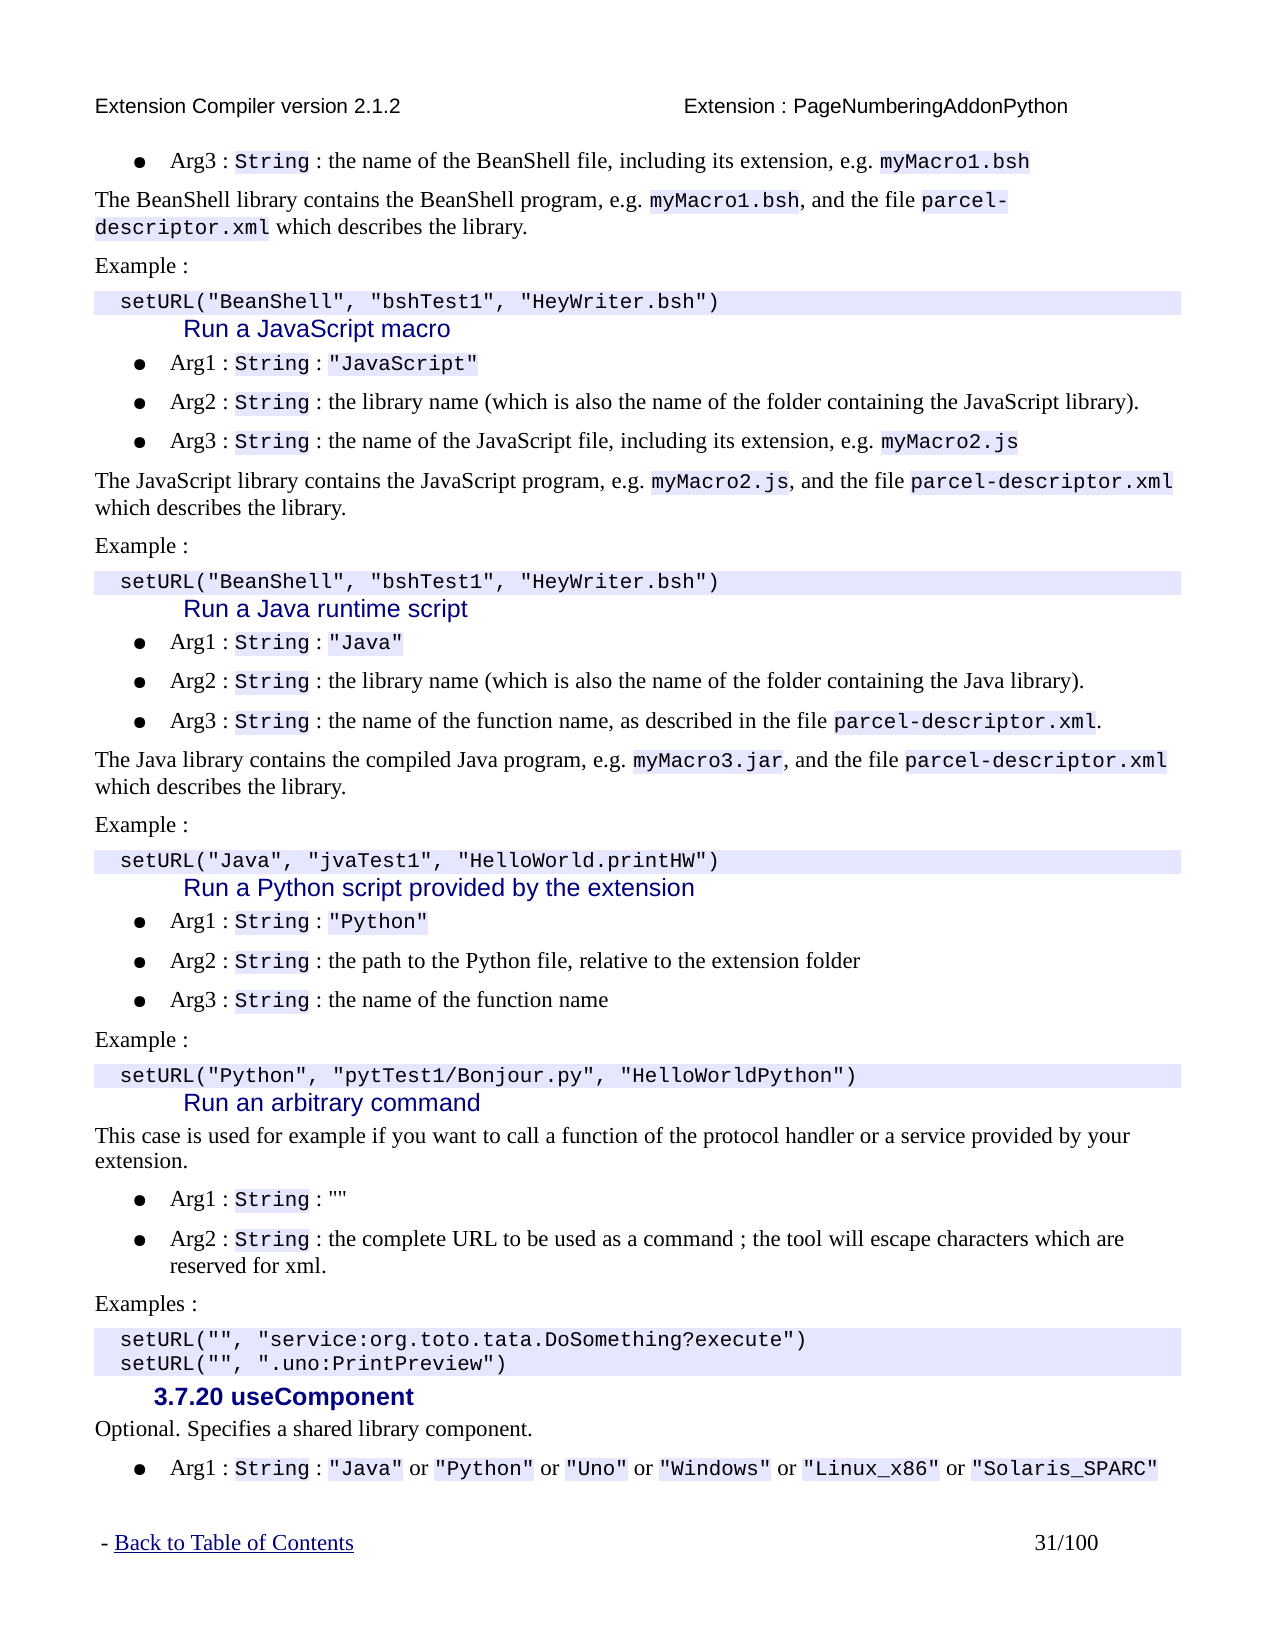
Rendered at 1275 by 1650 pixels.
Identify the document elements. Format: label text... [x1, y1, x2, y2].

text The JavaScript library contains the JavaScript program, e.g. myMacro2.js, and the file parcel-descriptor.xml which describes the library. [94, 468, 1181, 520]
text setURL("Java", "jvaTest1", "HelloWorld.printHW") [94, 850, 1181, 874]
text setURL("BeanShell", "bshTest1", "HeyWriter.bsh") [94, 571, 1181, 595]
list Arg3 : String : the name of the JavaScript file, including its extension, e.g. myMacro2.js [132, 428, 1181, 455]
list Arg1 : String : "JavaScript" [132, 349, 1181, 376]
list Arg3 : String : the name of the function name [132, 987, 1181, 1014]
text The Java library contains the compiled Java program, e.g. myMacro3.jar, and the file parcel-descriptor.xml which describes the library. [94, 747, 1181, 800]
text The BeanShell library contains the BeanShell program, e.g. myMacro1.bsh, and the file parcel-descriptor.xml which describes the library. [94, 187, 1181, 241]
list Arg2 : String : the complete URL to be used as a command ; the tool will escape characters which are reserved for xml. [132, 1226, 1181, 1278]
list Arg3 : String : the name of the BeanShell file, including its extension, e.g. myMacro1.bsh [132, 147, 1181, 174]
subtitle useComponent [153, 1382, 1181, 1410]
text Example : [94, 253, 1181, 279]
list Arg1 : String : "Java" [132, 629, 1181, 656]
text Optional. Specifies a shared library component. [94, 1416, 1181, 1442]
list Arg2 : String : the path to the Python file, relative to the extension folder [132, 948, 1181, 974]
list Arg2 : String : the library name (which is also the name of the folder containing the Java library). [132, 668, 1181, 695]
list Arg1 : String : "Java" or "Python" or "Uno" or "Windows" or "Linux_x86" or "Solaris_SPARC" [132, 1454, 1181, 1481]
list Arg1 : String : "" [132, 1186, 1181, 1213]
text Example : [94, 533, 1181, 558]
subtitle Run a Java runtime script [183, 595, 1181, 623]
text setURL("", "service:org.toto.tata.DoSomething?execute") [94, 1328, 1181, 1352]
text This case is used for example if you want to call a function of the protocol handler or a service provided by your extension. [94, 1122, 1181, 1173]
text setURL("", ".uno:PrintPreview") [94, 1352, 1181, 1376]
list Arg1 : String : "Python" [132, 908, 1181, 935]
text Examples : [94, 1291, 1181, 1316]
list Arg2 : String : the library name (which is also the name of the folder containing the JavaScript library). [132, 389, 1181, 416]
subtitle Run a Python script provided by the extension [183, 874, 1181, 902]
text setURL("Python", "pytTest1/Bonjour.py", "HelloWorldPython") [94, 1064, 1181, 1088]
subtitle Run an arbitrary command [183, 1088, 1181, 1117]
subtitle Run a JavaScript macro [183, 315, 1181, 343]
list Arg3 : String : the name of the function name, as described in the file parcel-descriptor.xml. [132, 708, 1181, 735]
text Example : [94, 812, 1181, 838]
text setURL("BeanShell", "bshTest1", "HeyWriter.bsh") [94, 291, 1181, 315]
text Example : [94, 1027, 1181, 1052]
